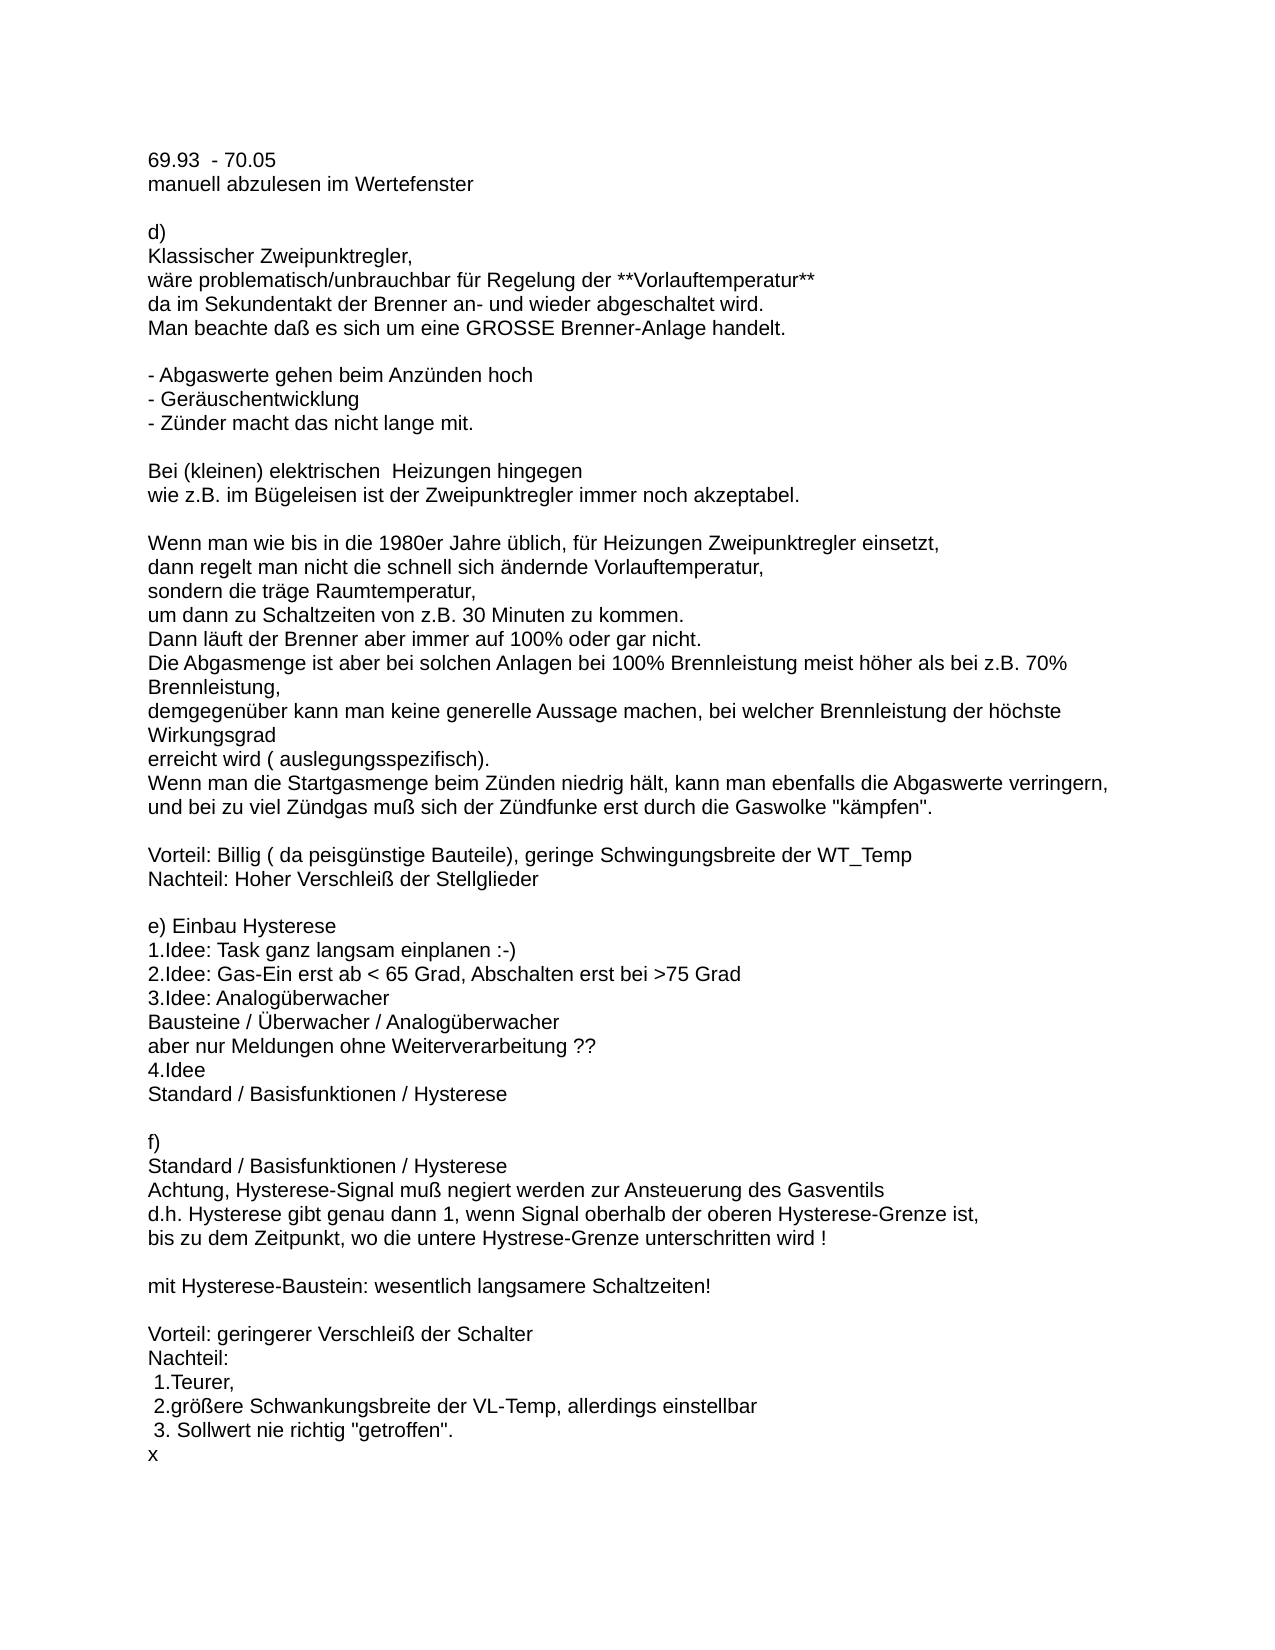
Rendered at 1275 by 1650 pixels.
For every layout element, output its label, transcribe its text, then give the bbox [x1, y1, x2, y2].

text Vorteil: Billig ( da peisgünstige Bauteile), geringe Schwingungsbreite der WT_Temp [148, 842, 1127, 866]
text 3. Sollwert nie richtig "getroffen". [148, 1417, 1127, 1441]
text Bausteine / Überwacher / Analogüberwacher [148, 1010, 1127, 1034]
text Achtung, Hysterese-Signal muß negiert werden zur Ansteuerung des Gasventils [148, 1178, 1127, 1202]
text erreicht wird ( auslegungsspezifisch). [148, 747, 1127, 771]
text wie z.B. im Bügeleisen ist der Zweipunktregler immer noch akzeptabel. [148, 483, 1127, 507]
text 1.Idee: Task ganz langsam einplanen :-) [148, 938, 1127, 962]
text wäre problematisch/unbrauchbar für Regelung der **Vorlauftemperatur** [148, 267, 1127, 291]
text Nachteil: Hoher Verschleiß der Stellglieder [148, 866, 1127, 890]
text und bei zu viel Zündgas muß sich der Zündfunke erst durch die Gaswolke "kämpfen". [148, 794, 1127, 818]
text da im Sekundentakt der Brenner an- und wieder abgeschaltet wird. [148, 291, 1127, 315]
text sondern die träge Raumtemperatur, [148, 579, 1127, 603]
text Dann läuft der Brenner aber immer auf 100% oder gar nicht. [148, 627, 1127, 651]
text aber nur Meldungen ohne Weiterverarbeitung ?? [148, 1034, 1127, 1058]
text 2.größere Schwankungsbreite der VL-Temp, allerdings einstellbar [148, 1393, 1127, 1417]
text Wenn man wie bis in die 1980er Jahre üblich, für Heizungen Zweipunktregler einsetzt, [148, 531, 1127, 555]
text mit Hysterese-Baustein: wesentlich langsamere Schaltzeiten! [148, 1274, 1127, 1298]
text - Zünder macht das nicht lange mit. [148, 411, 1127, 435]
text d) [148, 219, 1127, 243]
text 1.Teurer, [148, 1369, 1127, 1393]
text Wenn man die Startgasmenge beim Zünden niedrig hält, kann man ebenfalls die Abgaswerte verringern, [148, 771, 1127, 794]
text demgegenüber kann man keine generelle Aussage machen, bei welcher Brennleistung der höchste Wirkungsgrad [148, 699, 1127, 747]
text f) [148, 1130, 1127, 1154]
text Bei (kleinen) elektrischen Heizungen hingegen [148, 459, 1127, 483]
text d.h. Hysterese gibt genau dann 1, wenn Signal oberhalb der oberen Hysterese-Grenze ist, [148, 1202, 1127, 1226]
text 69.93 - 70.05 [148, 148, 1127, 172]
text 4.Idee [148, 1058, 1127, 1082]
text Standard / Basisfunktionen / Hysterese [148, 1082, 1127, 1106]
text Vorteil: geringerer Verschleiß der Schalter [148, 1322, 1127, 1346]
text x [148, 1441, 1127, 1465]
text dann regelt man nicht die schnell sich ändernde Vorlauftemperatur, [148, 555, 1127, 579]
text Die Abgasmenge ist aber bei solchen Anlagen bei 100% Brennleistung meist höher als bei z.B. 70% Brennleistung, [148, 651, 1127, 699]
text e) Einbau Hysterese [148, 914, 1127, 938]
text Standard / Basisfunktionen / Hysterese [148, 1154, 1127, 1178]
text - Abgaswerte gehen beim Anzünden hoch [148, 363, 1127, 387]
text 3.Idee: Analogüberwacher [148, 986, 1127, 1010]
text manuell abzulesen im Wertefenster [148, 172, 1127, 196]
text bis zu dem Zeitpunkt, wo die untere Hystrese-Grenze unterschritten wird ! [148, 1226, 1127, 1250]
text 2.Idee: Gas-Ein erst ab < 65 Grad, Abschalten erst bei >75 Grad [148, 962, 1127, 986]
text Man beachte daß es sich um eine GROSSE Brenner-Anlage handelt. [148, 315, 1127, 339]
text Nachteil: [148, 1346, 1127, 1369]
text Klassischer Zweipunktregler, [148, 243, 1127, 267]
text - Geräuschentwicklung [148, 387, 1127, 411]
text um dann zu Schaltzeiten von z.B. 30 Minuten zu kommen. [148, 603, 1127, 627]
